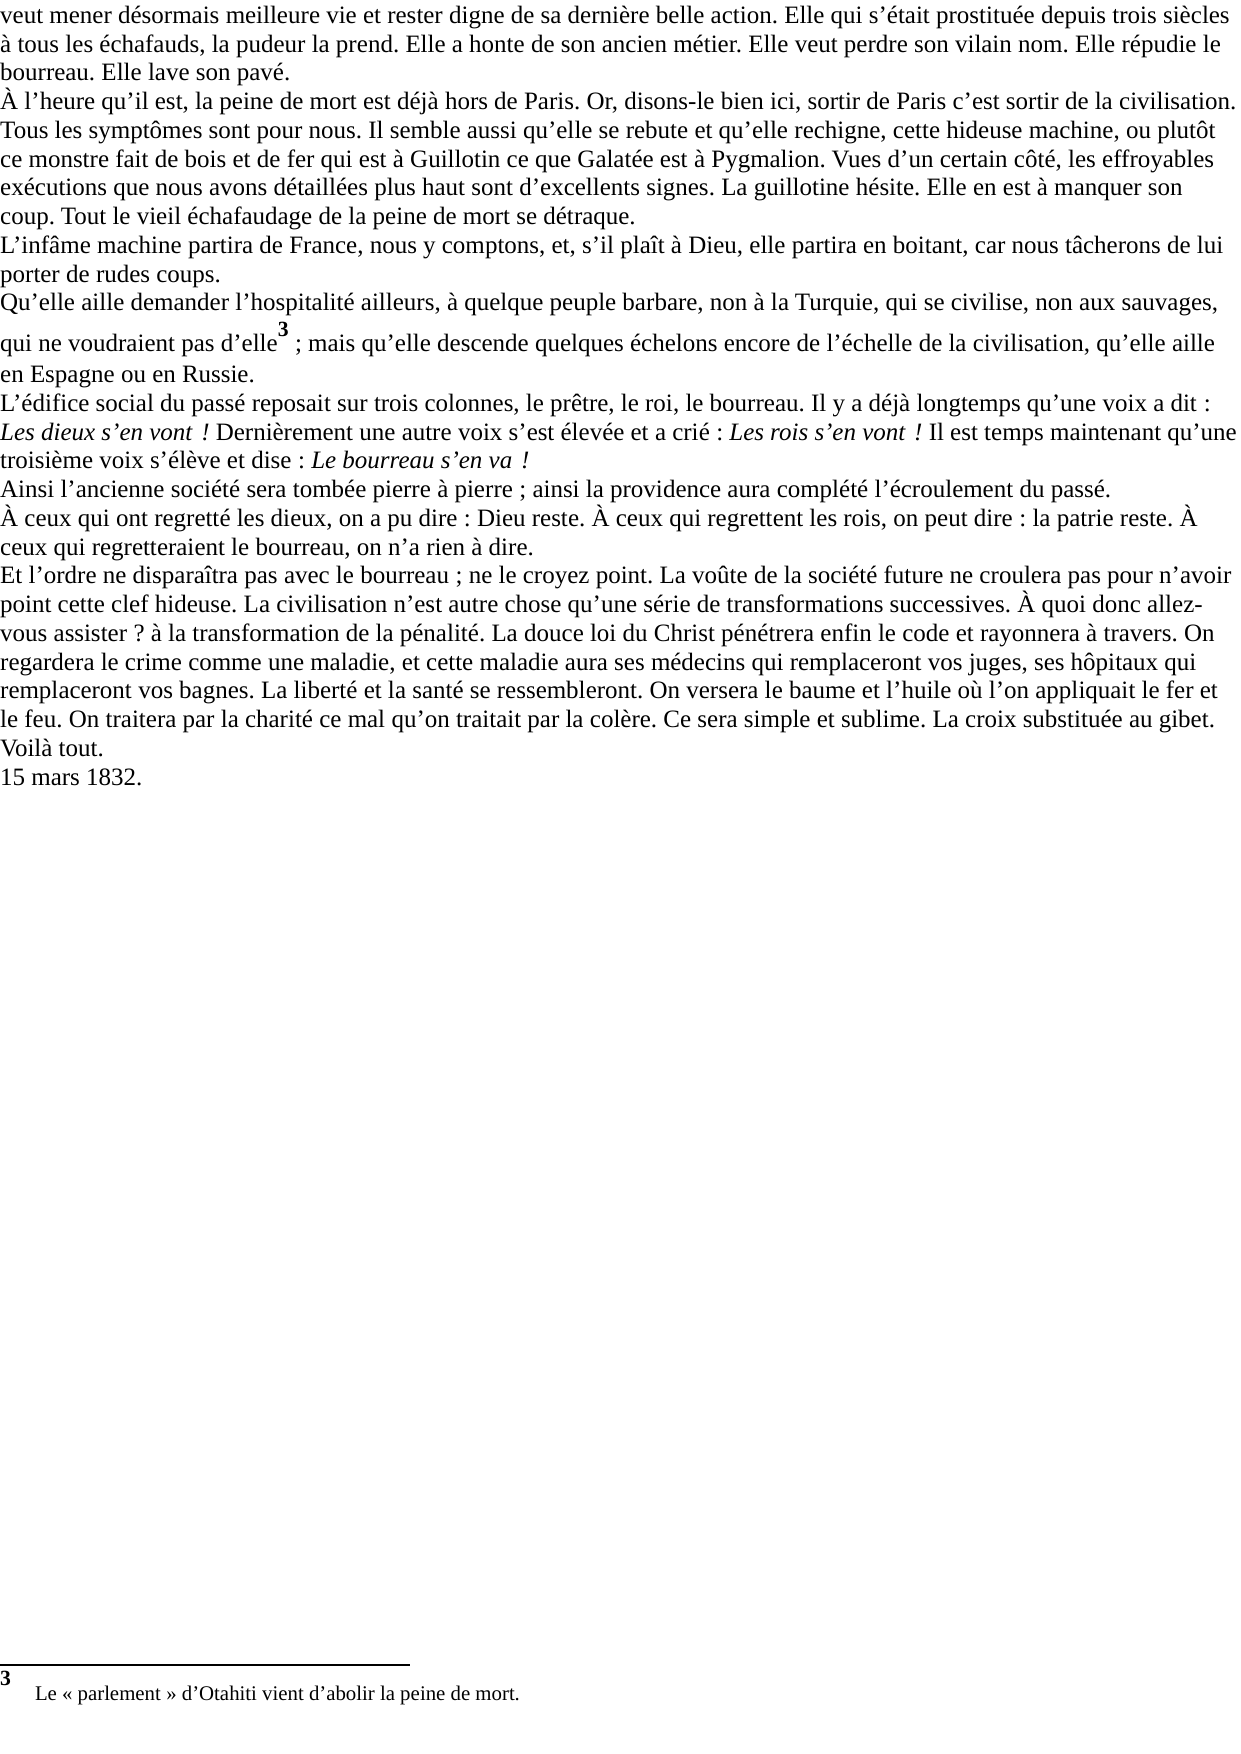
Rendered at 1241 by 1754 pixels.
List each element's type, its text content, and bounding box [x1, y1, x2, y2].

text Et l’ordre ne disparaîtra pas avec le bourreau ; ne le croyez point. La voûte de la société future ne croulera pas pour n’avoir point cette clef hideuse. La civilisation n’est autre chose qu’une série de transformations successives. À quoi donc allez-vous assister ? à la transformation de la pénalité. La douce loi du Christ pénétrera enfin le code et rayonnera à travers. On regardera le crime comme une maladie, et cette maladie aura ses médecins qui remplaceront vos juges, ses hôpitaux qui remplaceront vos bagnes. La liberté et la santé se ressembleront. On versera le baume et l’huile où l’on appliquait le fer et le feu. On traitera par la charité ce mal qu’on traitait par la colère. Ce sera simple et sublime. La croix substituée au gibet. Voilà tout. [0, 561, 1240, 762]
text 15 mars 1832. [0, 762, 1240, 791]
text veut mener désormais meilleure vie et rester digne de sa dernière belle action. Elle qui s’était prostituée depuis trois siècles à tous les échafauds, la pudeur la prend. Elle a honte de son ancien métier. Elle veut perdre son vilain nom. Elle répudie le bourreau. Elle lave son pavé. [0, 0, 1240, 86]
text L’infâme machine partira de France, nous y comptons, et, s’il plaît à Dieu, elle partira en boitant, car nous tâcherons de lui porter de rudes coups. [0, 230, 1240, 287]
text Tous les symptômes sont pour nous. Il semble aussi qu’elle se rebute et qu’elle rechigne, cette hideuse machine, ou plutôt ce monstre fait de bois et de fer qui est à Guillotin ce que Galatée est à Pygmalion. Vues d’un certain côté, les effroyables exécutions que nous avons détaillées plus haut sont d’excellents signes. La guillotine hésite. Elle en est à manquer son coup. Tout le vieil échafaudage de la peine de mort se détraque. [0, 115, 1240, 230]
text L’édifice social du passé reposait sur trois colonnes, le prêtre, le roi, le bourreau. Il y a déjà longtemps qu’une voix a dit : Les dieux s’en vont ! Dernièrement une autre voix s’est élevée et a crié : Les rois s’en vont ! Il est temps maintenant qu’une troisième voix s’élève et dise : Le bourreau s’en va ! [0, 388, 1240, 474]
text Qu’elle aille demander l’hospitalité ailleurs, à quelque peuple barbare, non à la Turquie, qui se civilise, non aux sauvages, qui ne voudraient pas d’elle ; mais qu’elle descende quelques échelons encore de l’échelle de la civilisation, qu’elle aille en Espagne ou en Russie. [0, 287, 1240, 388]
text Ainsi l’ancienne société sera tombée pierre à pierre ; ainsi la providence aura complété l’écroulement du passé. [0, 474, 1240, 503]
text Le « parlement » d’Otahiti vient d’abolir la peine de mort. [0, 1665, 1240, 1708]
text À l’heure qu’il est, la peine de mort est déjà hors de Paris. Or, disons-le bien ici, sortir de Paris c’est sortir de la civilisation. [0, 86, 1240, 115]
text À ceux qui ont regretté les dieux, on a pu dire : Dieu reste. À ceux qui regrettent les rois, on peut dire : la patrie reste. À ceux qui regretteraient le bourreau, on n’a rien à dire. [0, 503, 1240, 561]
